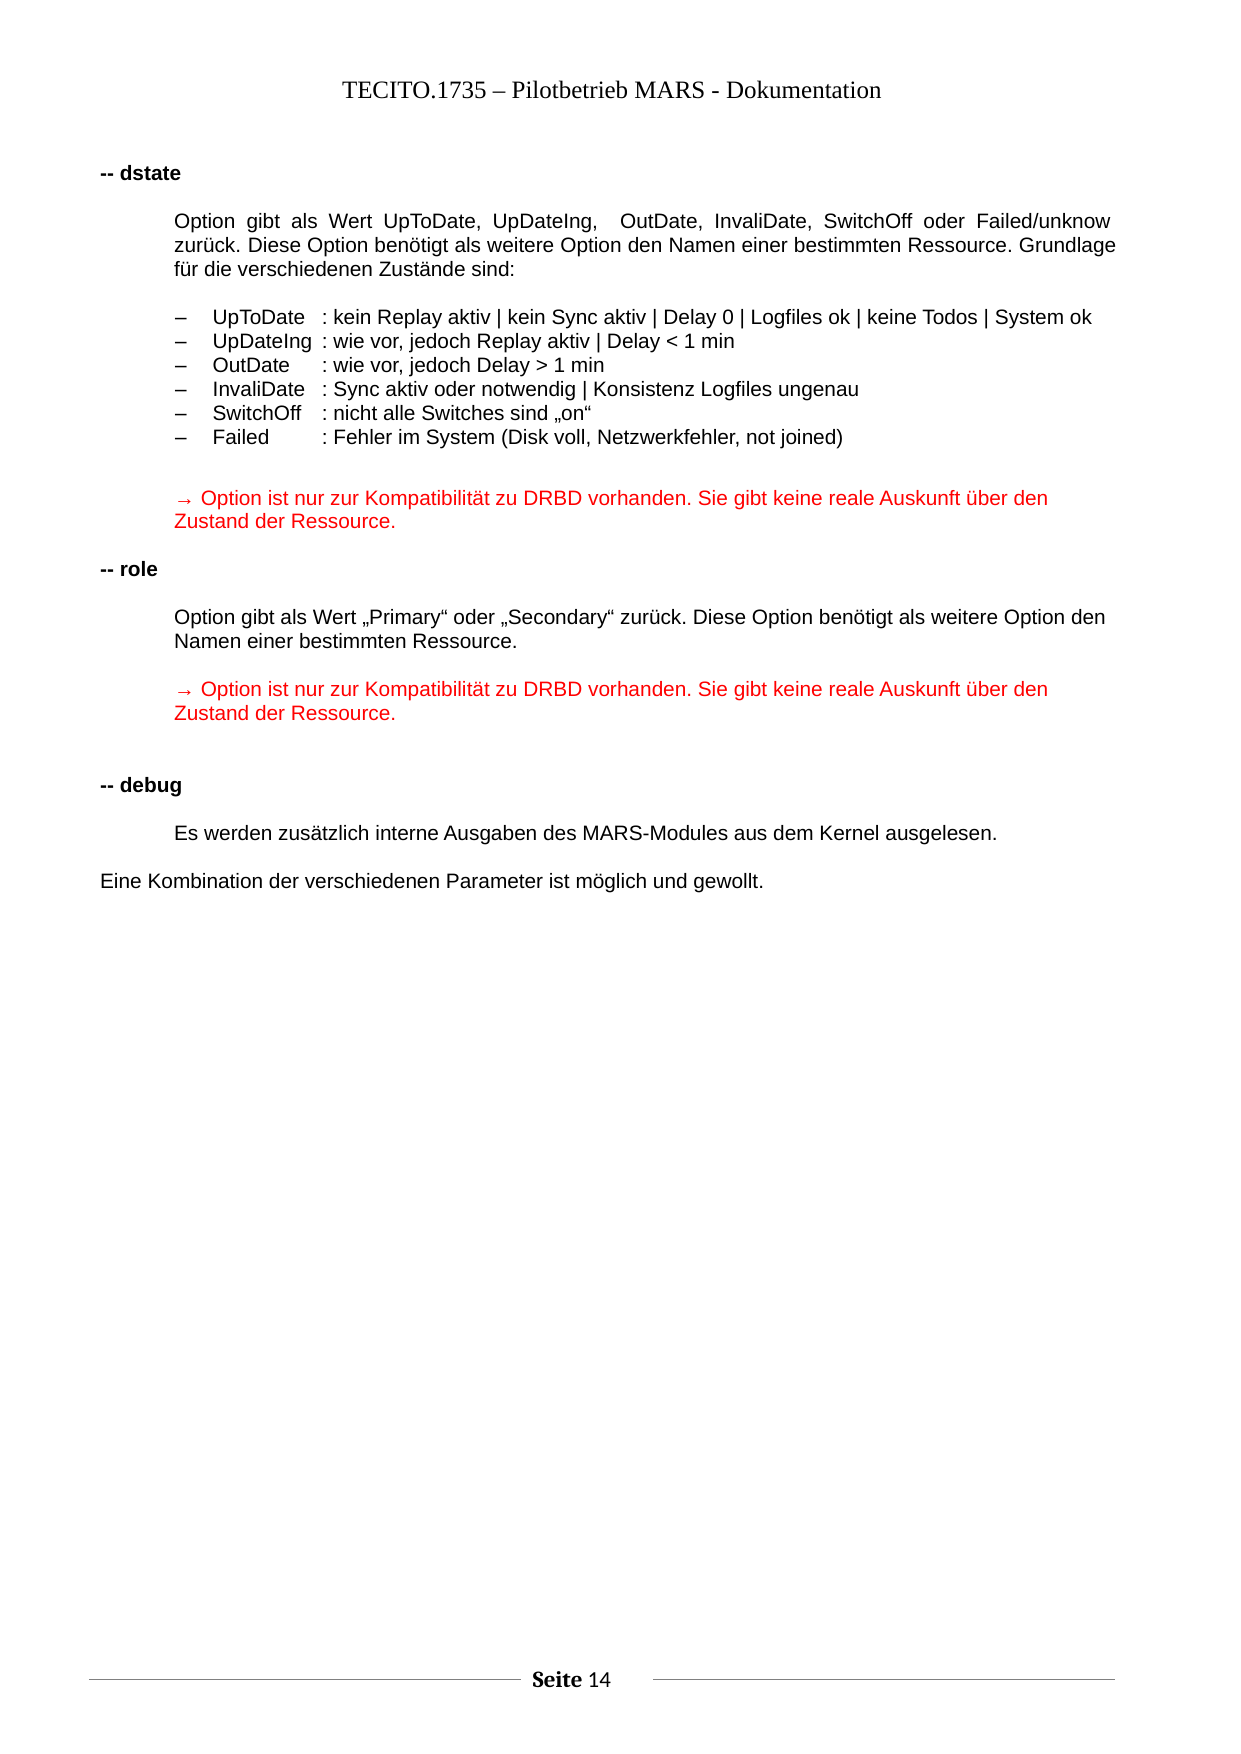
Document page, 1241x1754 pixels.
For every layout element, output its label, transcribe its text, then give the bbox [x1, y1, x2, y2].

text -- dstate [100, 161, 1123, 185]
text → Option ist nur zur Kompatibilität zu DRBD vorhanden. Sie gibt keine reale Auskunft über den Zustand der Ressource. [100, 677, 1123, 725]
text → Option ist nur zur Kompatibilität zu DRBD vorhanden. Sie gibt keine reale Auskunft über den Zustand der Ressource. [100, 485, 1123, 533]
list OutDate : wie vor, jedoch Delay > 1 min [175, 353, 1123, 377]
list Failed : Fehler im System (Disk voll, Netzwerkfehler, not joined) [175, 425, 1123, 449]
text Es werden zusätzlich interne Ausgaben des MARS-Modules aus dem Kernel ausgelesen. [100, 821, 1123, 845]
text Option gibt als Wert „Primary“ oder „Secondary“ zurück. Diese Option benötigt als weitere Option den Namen einer bestimmten Ressource. [100, 605, 1123, 653]
text -- role [100, 557, 1123, 581]
text Option gibt als Wert UpToDate, UpDateIng, OutDate, InvaliDate, SwitchOff oder Failed/unknow zurück. Diese Option benötigt als weitere Option den Namen einer bestimmten Ressource. Grundlage für die verschiedenen Zustände sind: [100, 209, 1123, 281]
list UpToDate : kein Replay aktiv | kein Sync aktiv | Delay 0 | Logfiles ok | keine Todos | System ok [175, 304, 1123, 328]
list InvaliDate : Sync aktiv oder notwendig | Konsistenz Logfiles ungenau [175, 377, 1123, 401]
list UpDateIng : wie vor, jedoch Replay aktiv | Delay < 1 min [175, 328, 1123, 353]
text Eine Kombination der verschiedenen Parameter ist möglich und gewollt. [100, 869, 1123, 893]
text -- debug [100, 773, 1123, 797]
list SwitchOff : nicht alle Switches sind „on“ [175, 401, 1123, 425]
